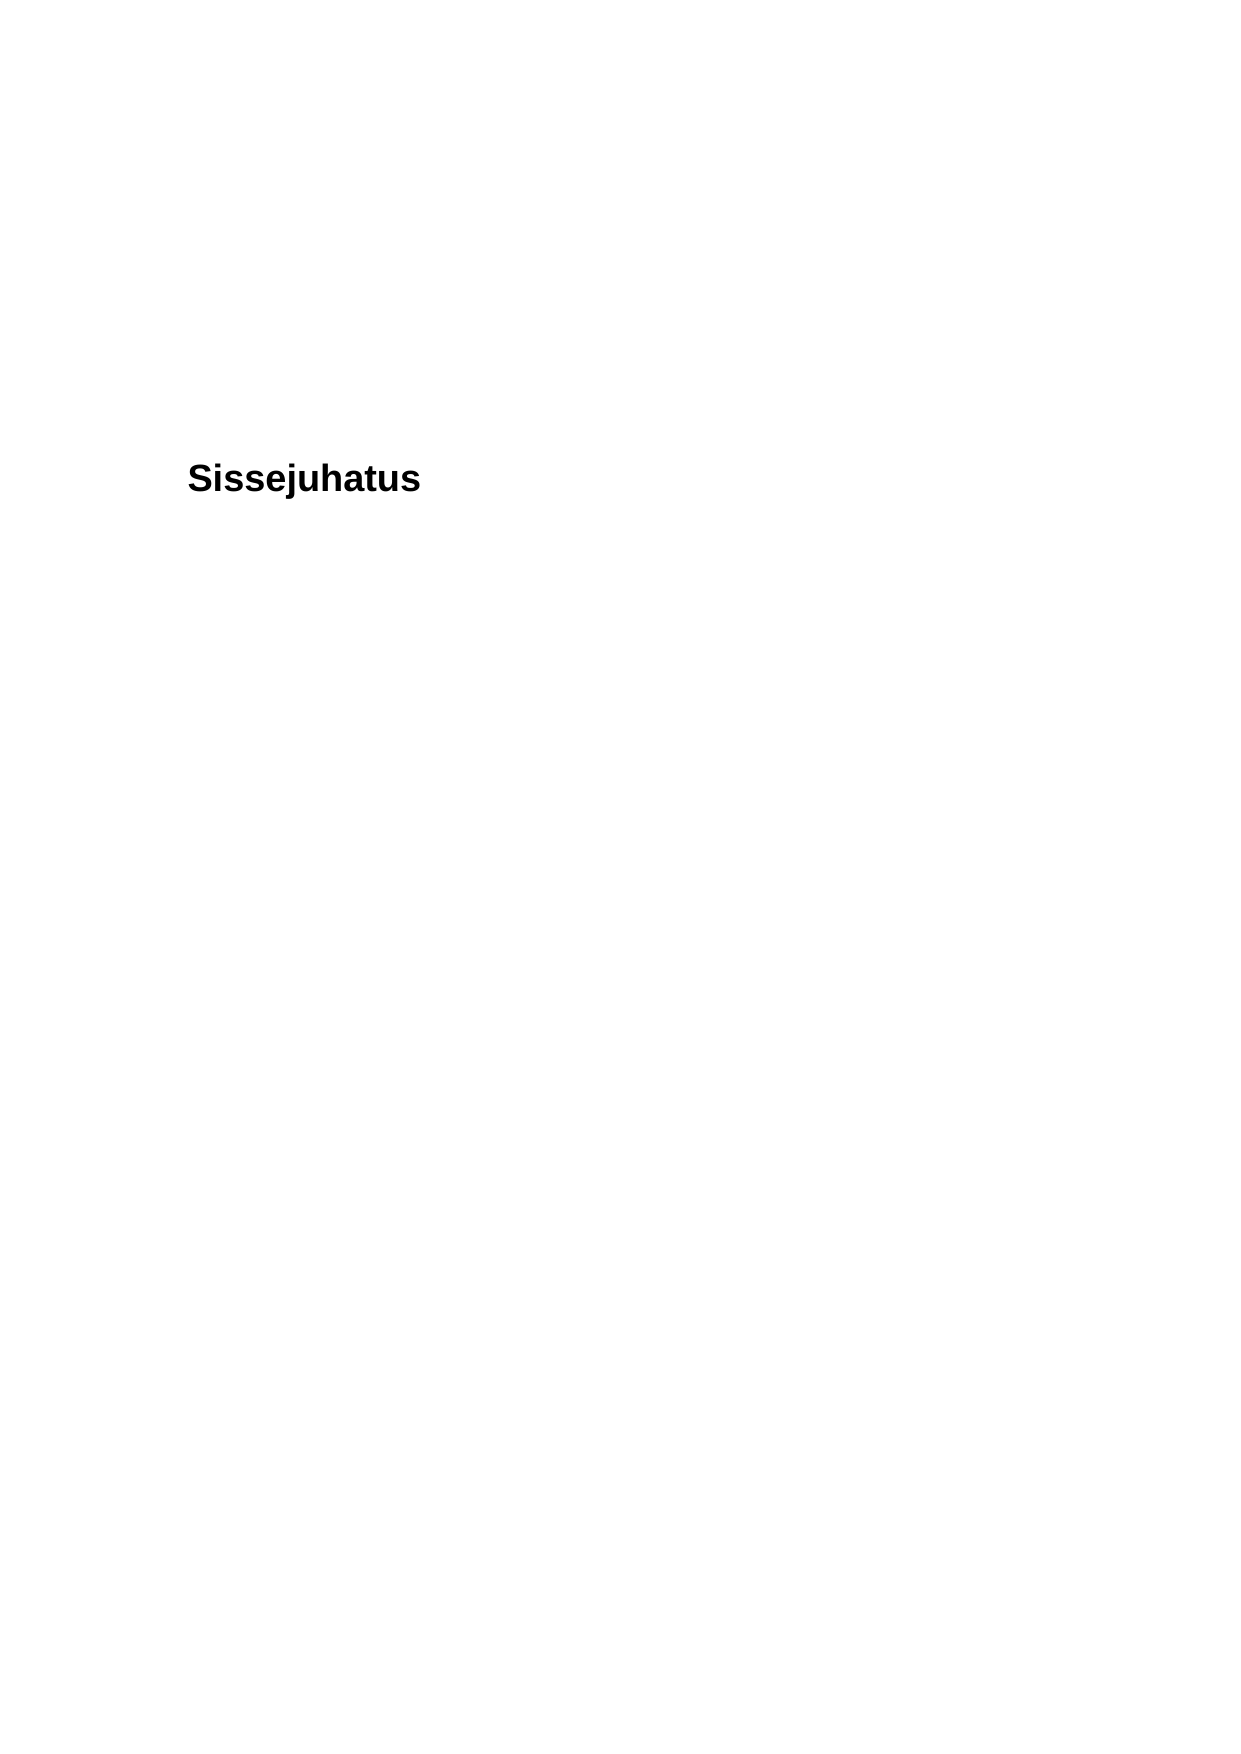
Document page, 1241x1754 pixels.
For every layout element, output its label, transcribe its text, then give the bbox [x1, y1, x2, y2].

subtitle Sissejuhatus [187, 456, 1090, 500]
